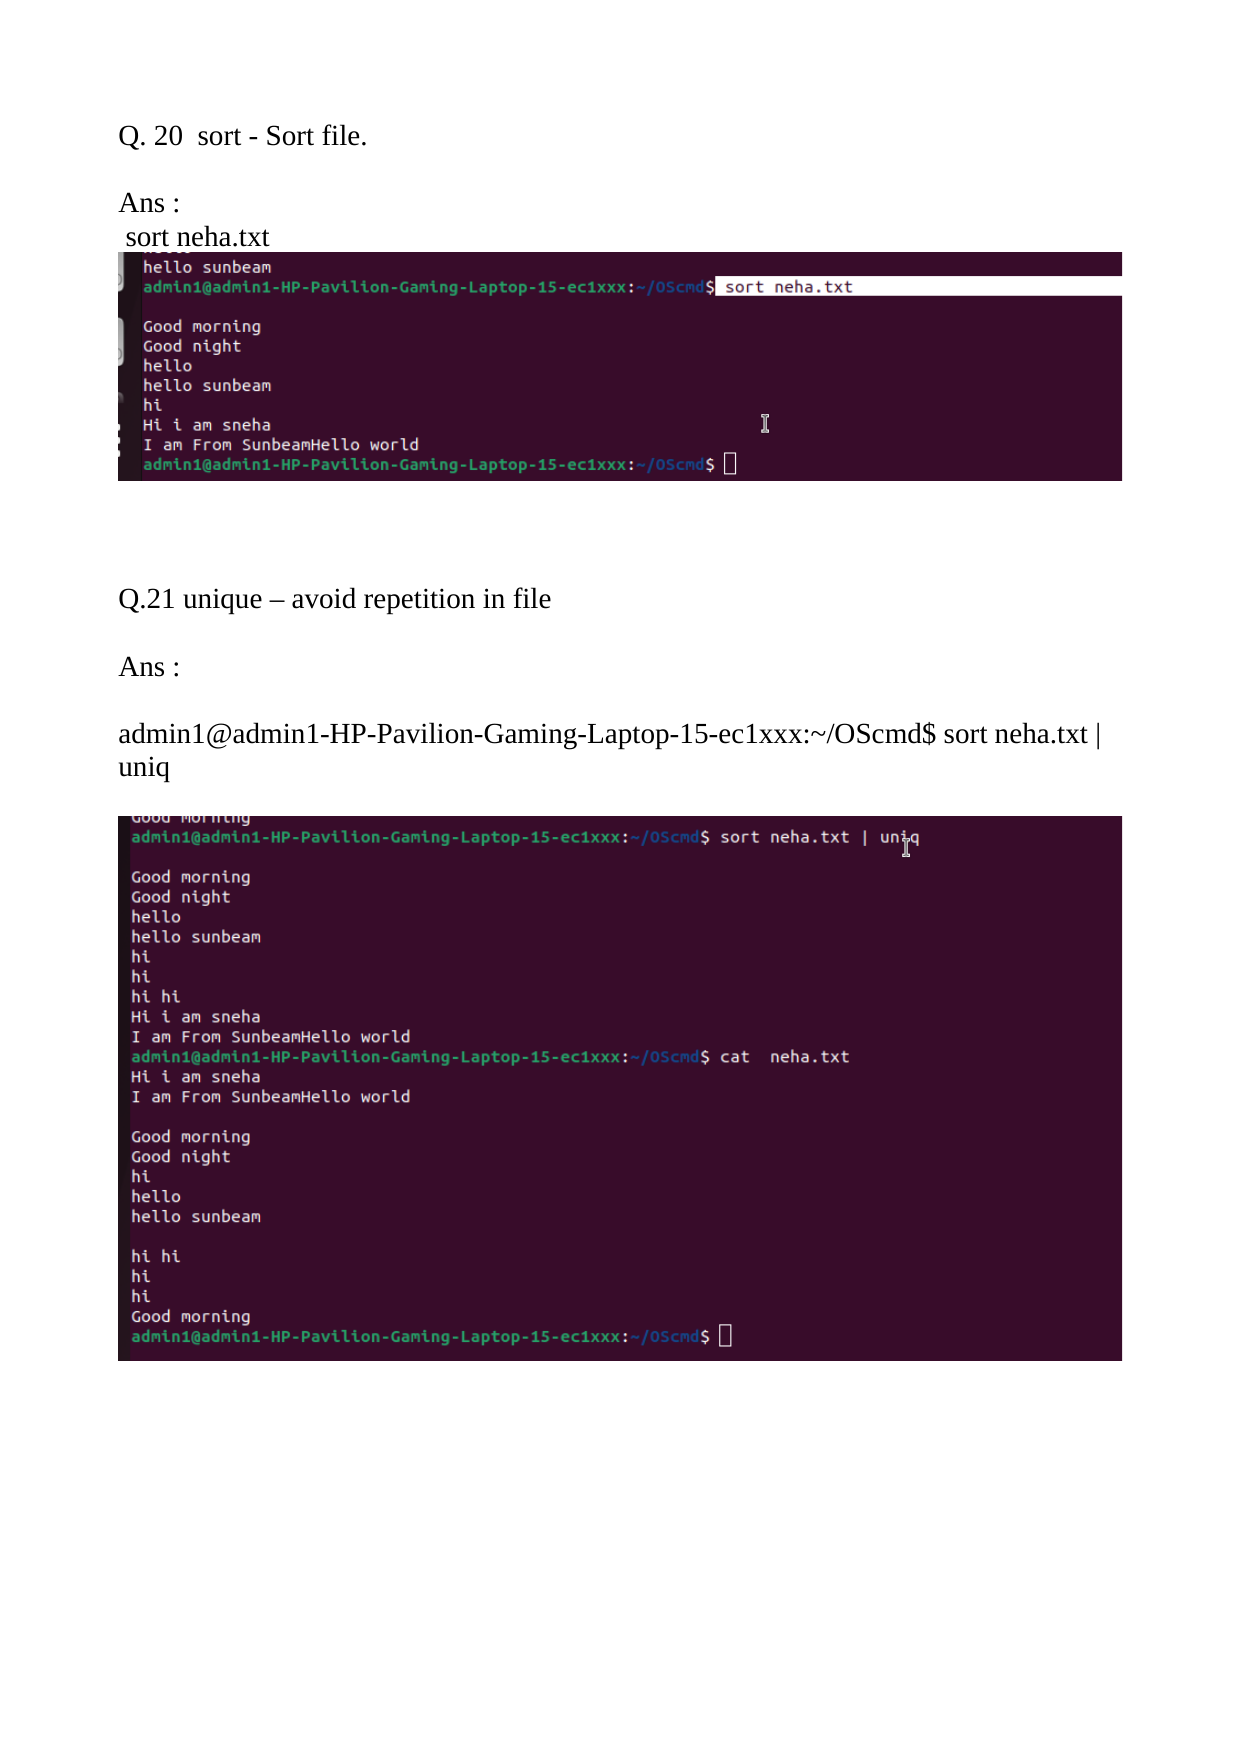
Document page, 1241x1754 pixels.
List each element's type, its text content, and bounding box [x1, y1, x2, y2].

text admin1@admin1-HP-Pavilion-Gaming-Laptop-15-ec1xxx:~/OScmd$ sort neha.txt | uniq [118, 716, 1122, 783]
text Q. 20 sort - Sort file. [118, 118, 1122, 152]
text Q.21 unique – avoid repetition in file [118, 582, 1122, 615]
text Ans : [118, 649, 1122, 682]
text sort neha.txt [118, 219, 1122, 252]
text Ans : [118, 185, 1122, 219]
picture [118, 816, 1123, 1361]
picture [118, 252, 1123, 481]
